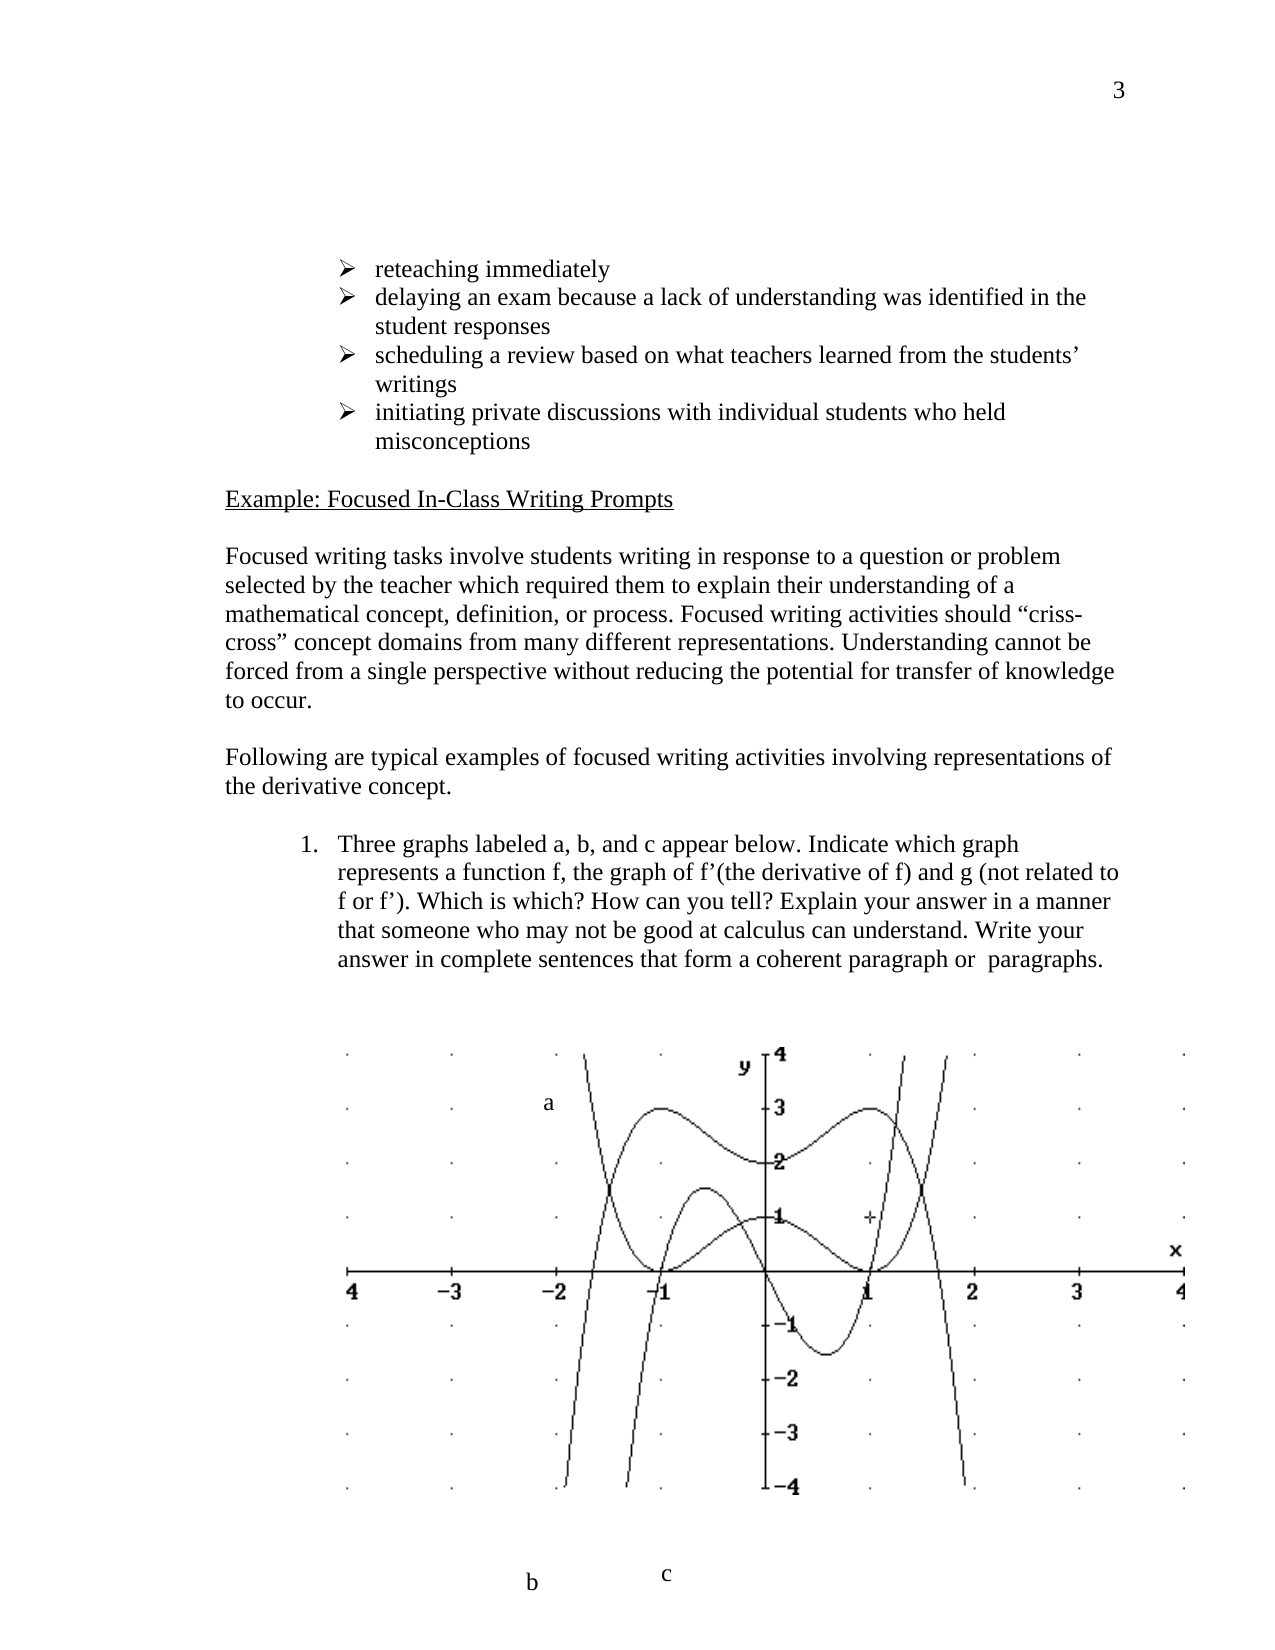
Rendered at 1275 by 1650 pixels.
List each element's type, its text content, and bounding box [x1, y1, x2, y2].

text a [541, 1087, 554, 1115]
list delaying an exam because a lack of understanding was identified in the student responses [337, 282, 1125, 340]
text bb [530, 1580, 535, 1589]
list reteaching immediately [337, 254, 1125, 282]
list Three graphs labeled a, b, and c appear below. Indicate which graph represents a function f, the graph of f’(the derivative of f) and g (not related to f or f’). Which is which? How can you tell? Explain your answer in a manner that someone who may not be good at calculus can understand. Write your answer in complete sentences that form a coherent paragraph or paragraphs. [300, 829, 1125, 972]
list scheduling a review based on what teachers learned from the students’ writings [337, 340, 1125, 397]
text Example: Focused In-Class Writing Prompts [225, 484, 1125, 512]
text Focused writing tasks involve students writing in response to a question or problem selected by the teacher which required them to explain their understanding of a mathematical concept, definition, or process. Focused writing activities should “criss-cross” concept domains from many different representations. Understanding cannot be forced from a single perspective without reducing the potential for transfer of knowledge to occur. [225, 541, 1125, 714]
picture [345, 1047, 1185, 1495]
text bb [526, 1567, 539, 1596]
text Following are typical examples of focused writing activities involving representations of the derivative concept. [225, 742, 1125, 800]
text c [661, 1558, 674, 1586]
list initiating private discussions with individual students who held misconceptions [337, 397, 1125, 455]
